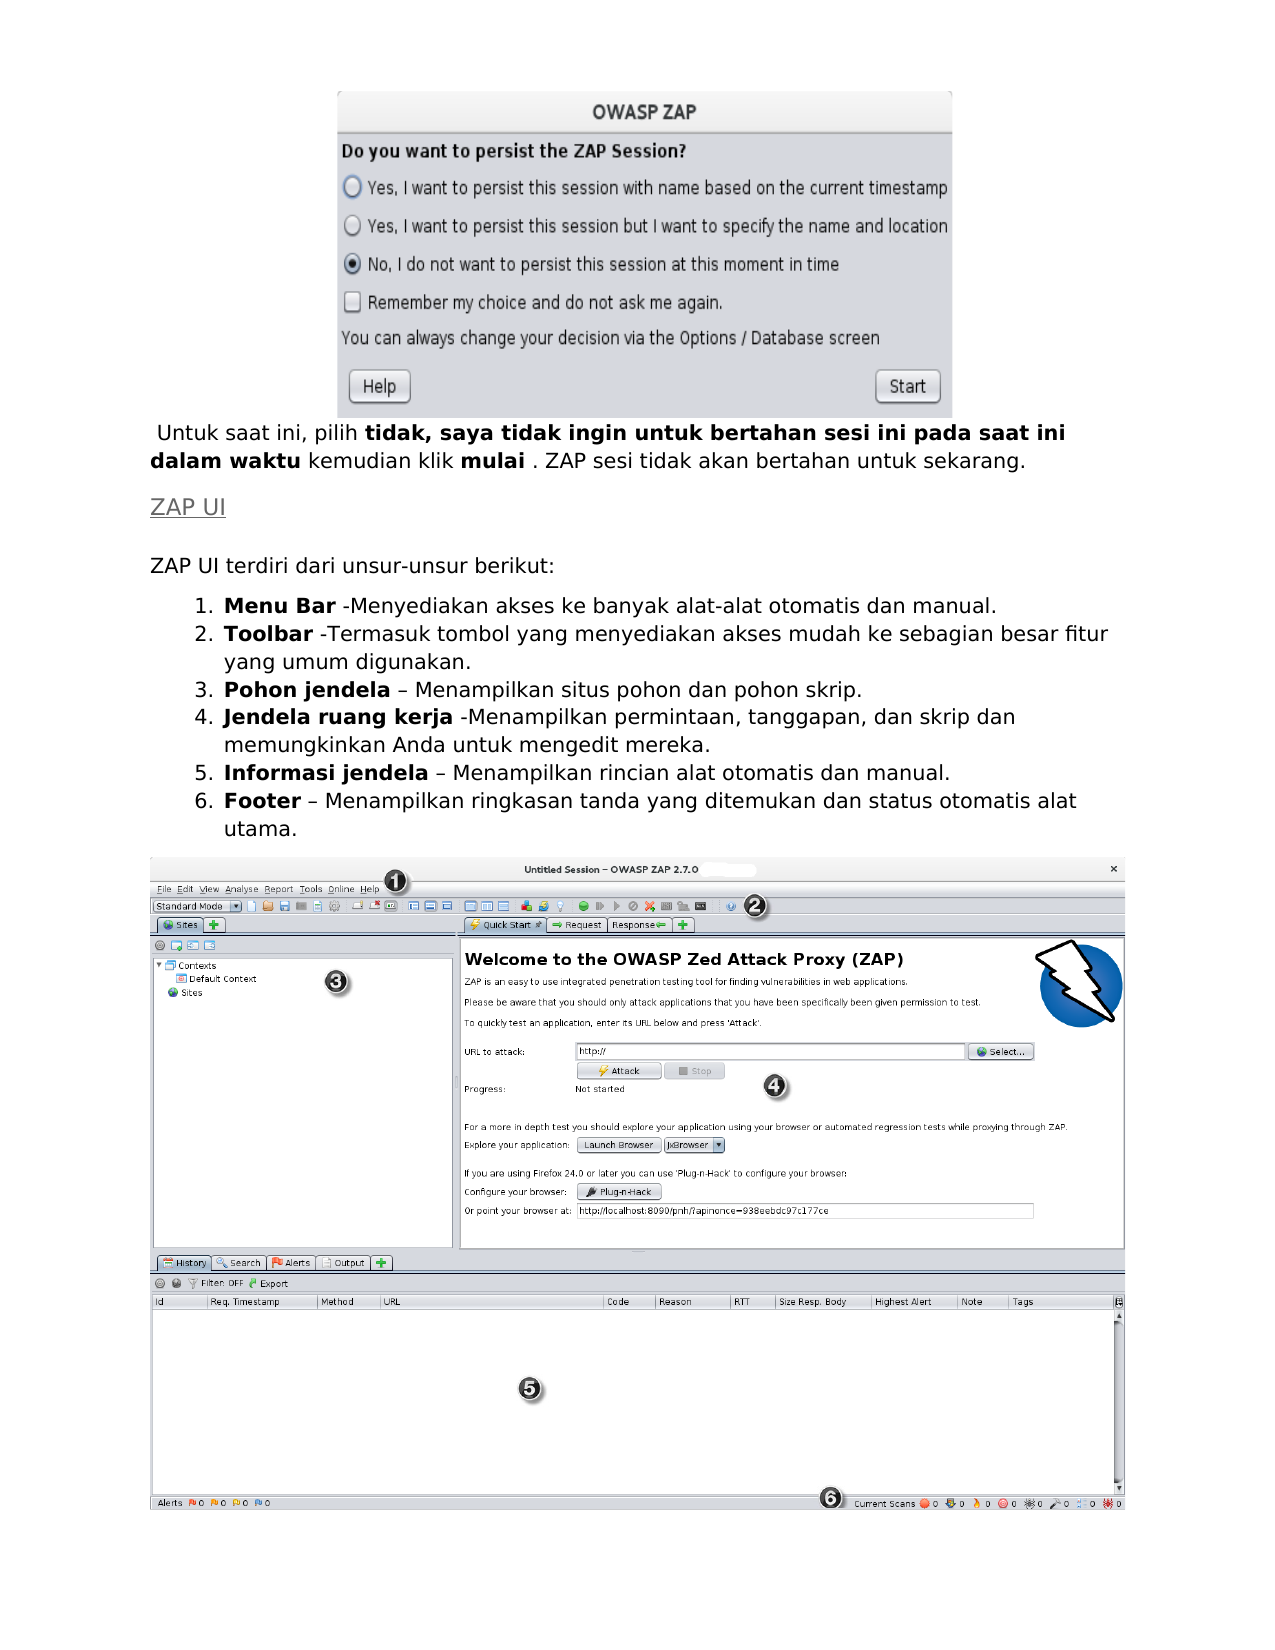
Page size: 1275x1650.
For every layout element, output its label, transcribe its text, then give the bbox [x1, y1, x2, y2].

list Informasi jendela – Menampilkan rincian alat otomatis dan manual. [194, 761, 1125, 785]
subtitle ZAP UI [150, 494, 1125, 520]
list Menu Bar -Menyediakan akses ke banyak alat-alat otomatis dan manual. [194, 594, 1125, 618]
list Footer – Menampilkan ringkasan tanda yang ditemukan dan status otomatis alat utama. [194, 789, 1125, 841]
list Pohon jendela – Menampilkan situs pohon dan pohon skrip. [194, 678, 1125, 702]
text ZAP UI terdiri dari unsur-unsur berikut: [150, 554, 1125, 578]
list Toolbar -Termasuk tombol yang menyediakan akses mudah ke sebagian besar fitur yang umum digunakan. [194, 622, 1125, 674]
picture [337, 91, 953, 418]
picture [150, 857, 1125, 1510]
list Jendela ruang kerja -Menampilkan permintaan, tanggapan, dan skrip dan memungkinkan Anda untuk mengedit mereka. [194, 705, 1125, 757]
text Untuk saat ini, pilih tidak, saya tidak ingin untuk bertahan sesi ini pada saat ini dalam waktu kemudian klik mulai . ZAP sesi tidak akan bertahan untuk sekarang. [150, 91, 1125, 473]
